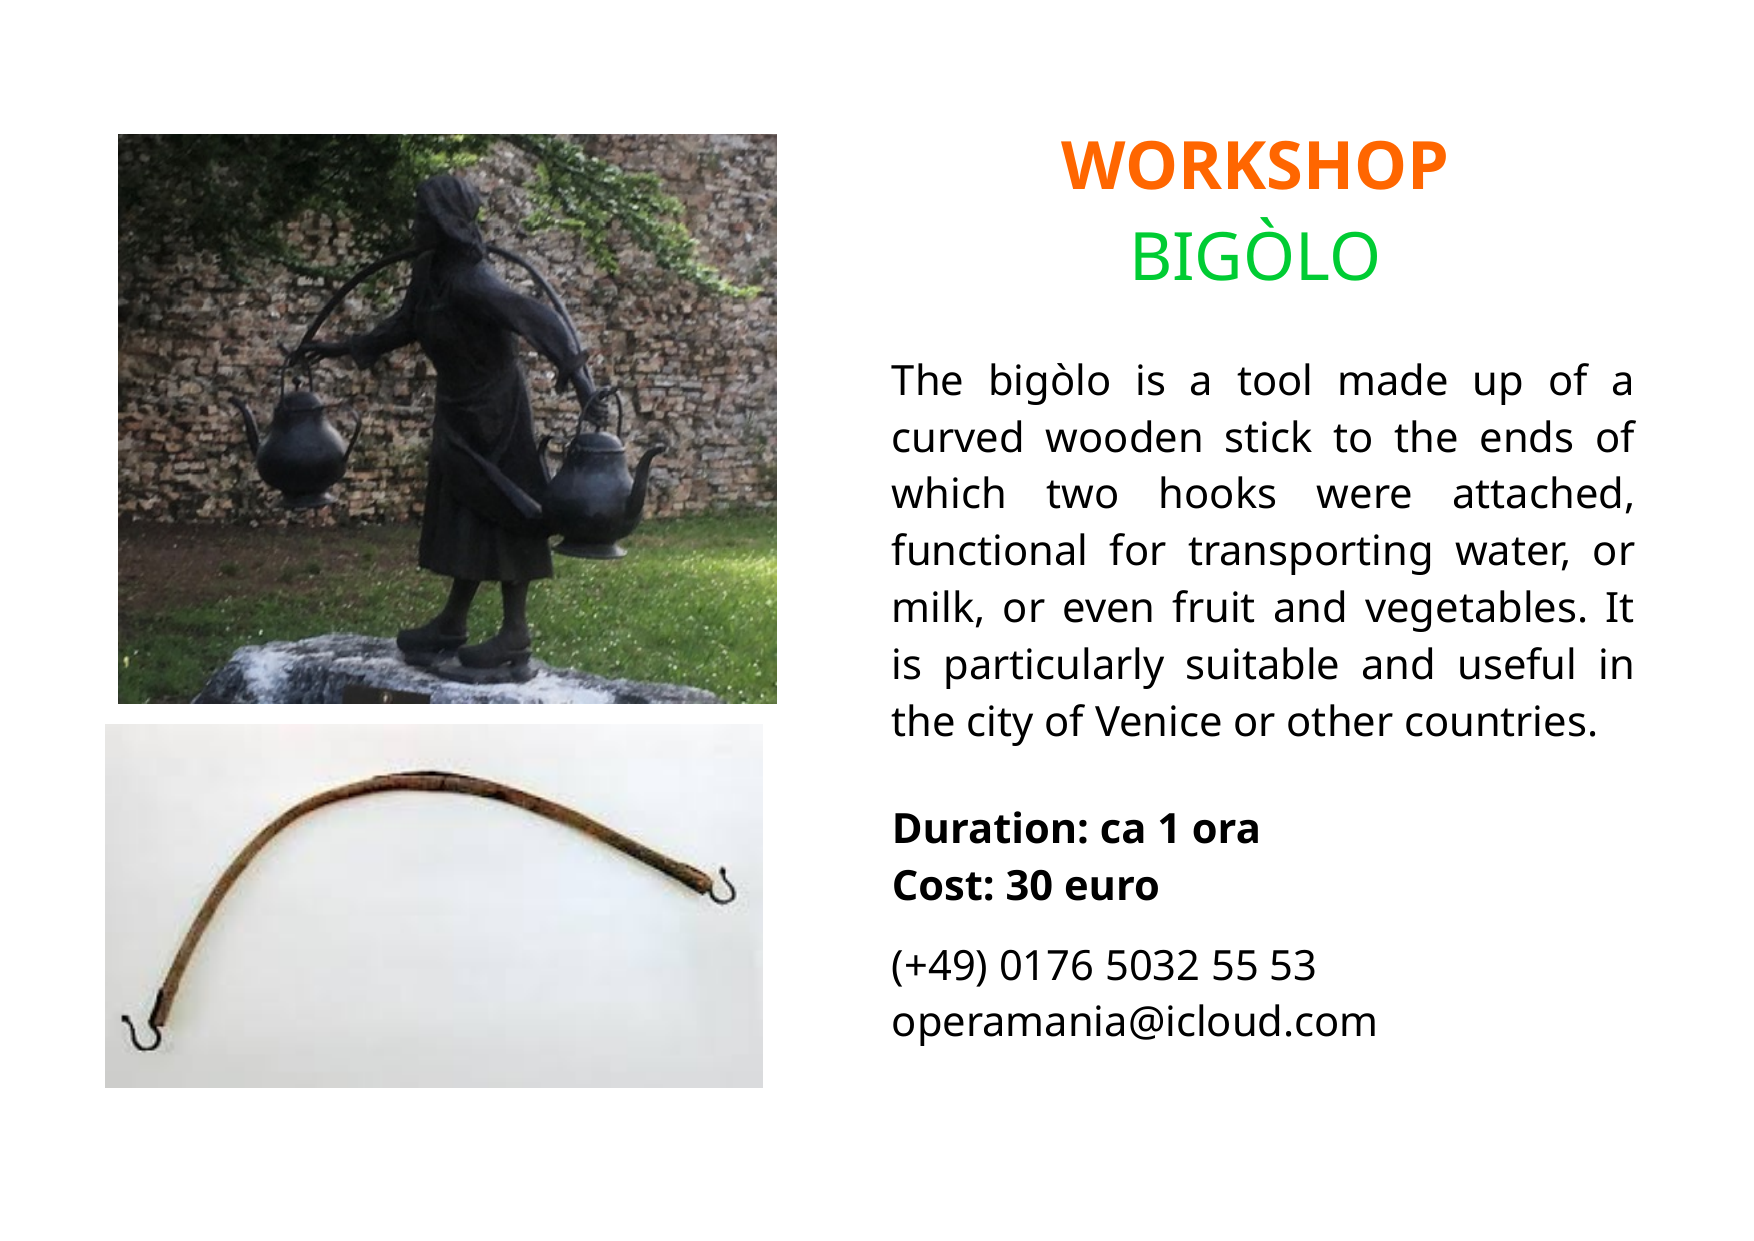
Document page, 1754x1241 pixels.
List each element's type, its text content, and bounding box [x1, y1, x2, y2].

text operamania@icloud.com [892, 992, 1636, 1049]
text The bigòlo is a tool made up of a curved wooden stick to the ends of which two hooks were attached, functional for transporting water, or milk, or even fruit and vegetables. It is particularly suitable and useful in the city of Venice or other countries. [892, 351, 1636, 748]
picture [118, 134, 777, 704]
text WORKSHOP [892, 118, 1636, 209]
text Duration: ca 1 ora [892, 799, 1636, 856]
text BIGÒLO [892, 209, 1636, 300]
text (+49) 0176 5032 55 53 [892, 936, 1636, 992]
text Cost: 30 euro [892, 856, 1636, 913]
picture [105, 724, 763, 1088]
